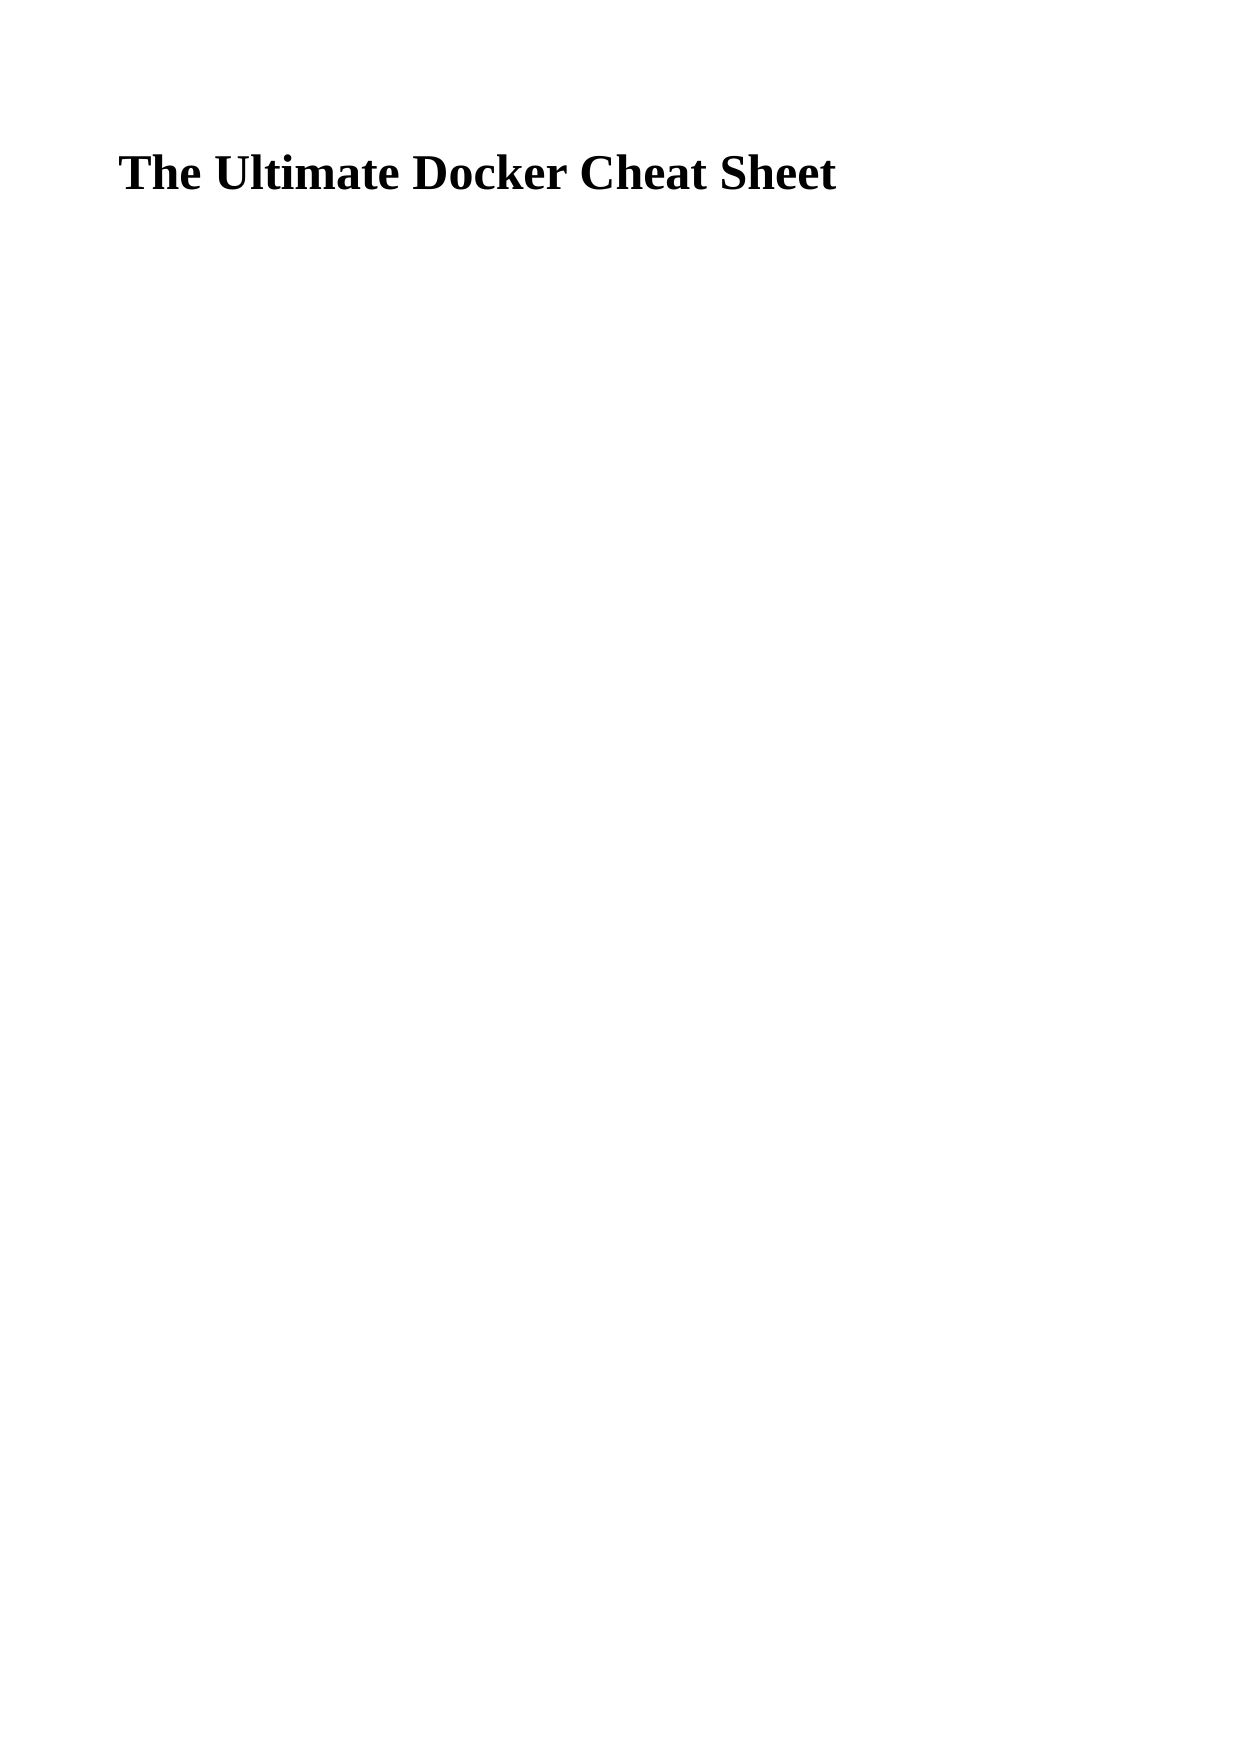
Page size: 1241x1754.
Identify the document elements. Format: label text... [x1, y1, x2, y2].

subtitle The Ultimate Docker Cheat Sheet [118, 143, 1122, 201]
